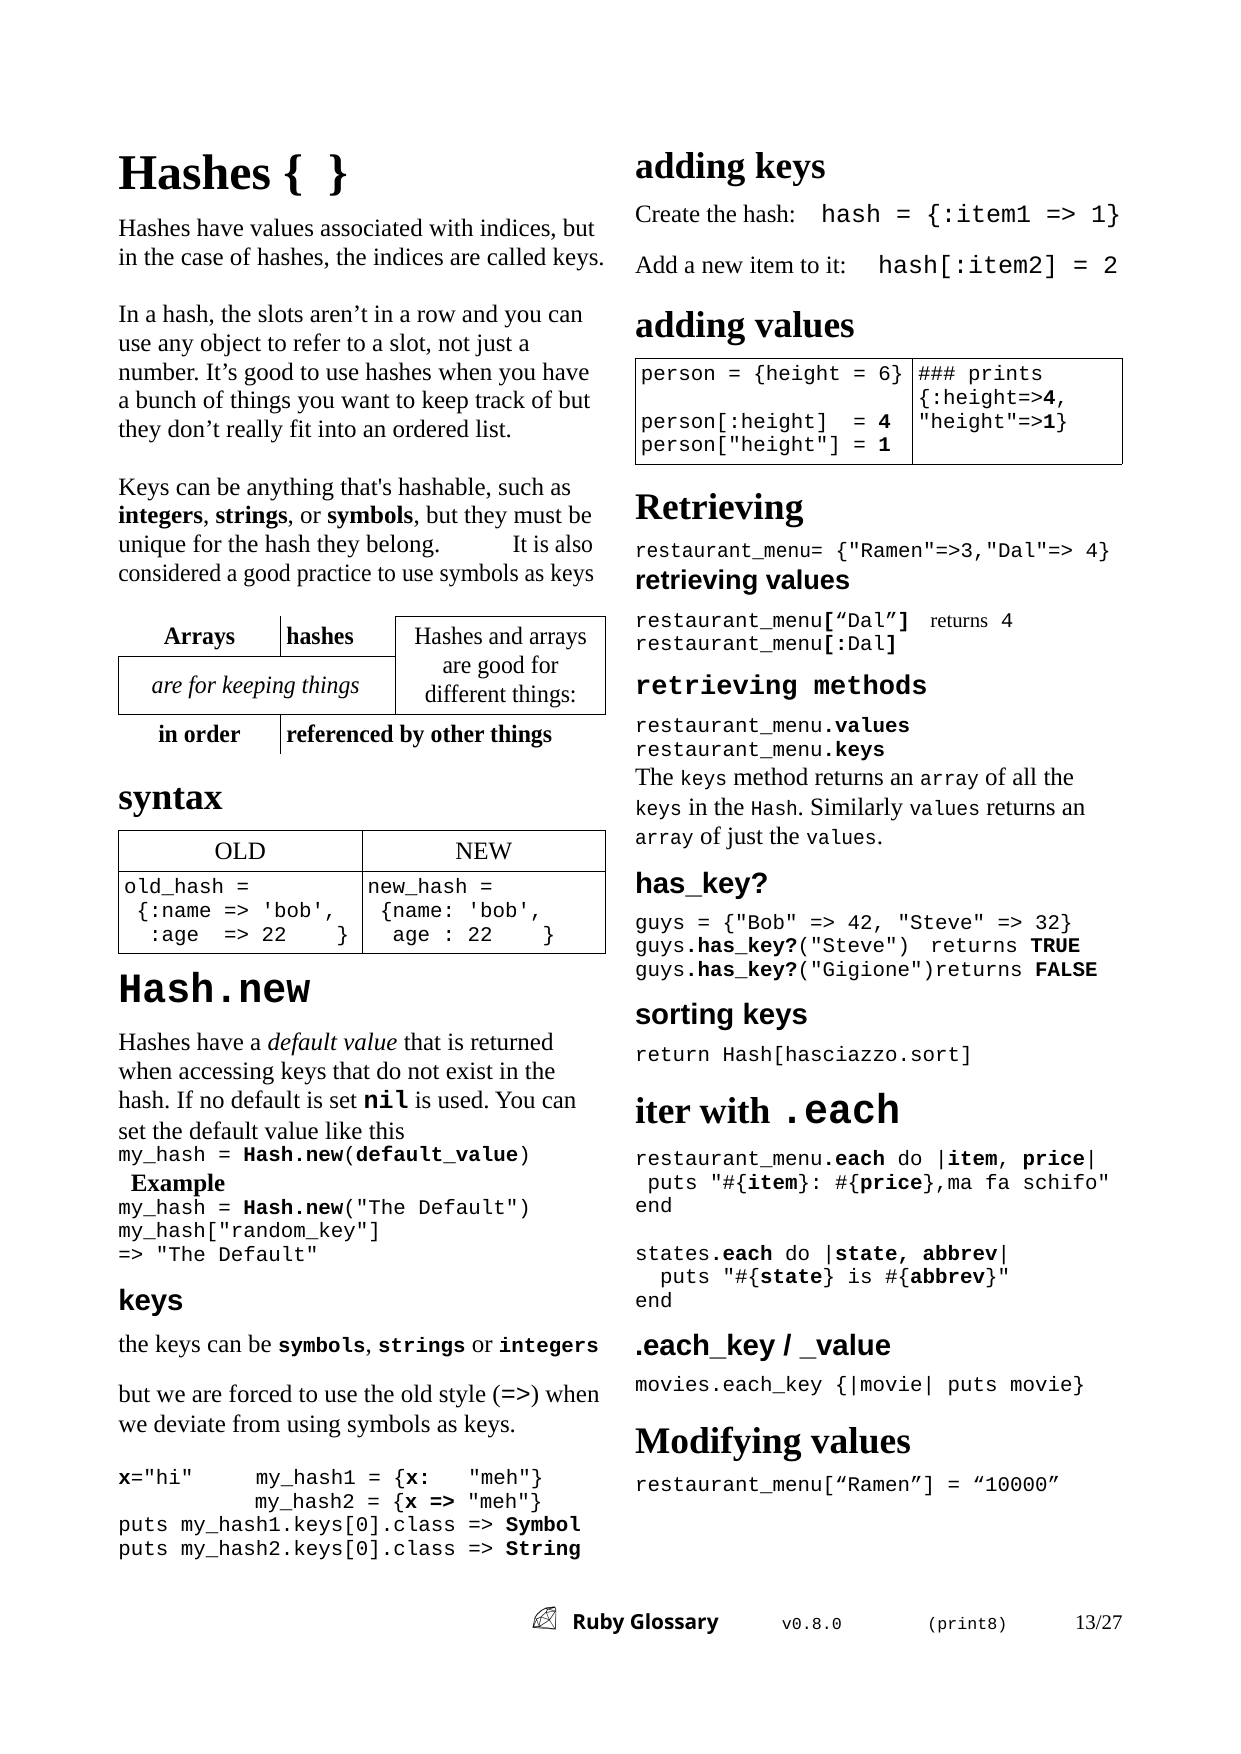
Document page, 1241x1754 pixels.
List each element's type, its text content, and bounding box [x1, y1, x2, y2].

text puts "#{item}: #{price},ma fa schifo" [635, 1172, 1122, 1195]
table_cell old_hash = {:name => 'bob', :age => 22 } [119, 872, 362, 953]
text my_hash = Hash.new(default_value) [118, 1144, 605, 1168]
text In a hash, the slots aren’t in a row and you can use any object to refer to a slot, not just a number. It’s good to use hashes when you have a bunch of things you want to keep track of but they don’t really fit into an ordered list. [118, 299, 605, 443]
text Example [118, 1168, 605, 1197]
text puts "#{state} is #{abbrev}" [635, 1266, 1122, 1290]
subtitle has_key? [635, 866, 1122, 899]
text x="hi" my_hash1 = {x: "meh"} [118, 1467, 605, 1491]
table_header Hashes and arrays are good for different things: [396, 617, 605, 713]
text puts my_hash2.keys[0].class => String [118, 1538, 605, 1562]
text restaurant_menu[:Dal] [635, 633, 1122, 657]
text The keys method returns an array of all the keys in the Hash. Similarly values returns an array of just the values. [635, 762, 1122, 851]
text => "The Default" [118, 1244, 605, 1268]
subtitle retrieving methods [635, 672, 1122, 702]
text guys.has_key?("Gigione")returns FALSE [635, 959, 1122, 983]
table_header ### prints {:height=>4, "height"=>1} [913, 359, 1122, 464]
text restaurant_menu[“Dal”] returns 4 [635, 608, 1122, 633]
table_cell are for keeping things [119, 657, 395, 713]
table_header hashes [281, 616, 395, 656]
text the keys can be symbols, strings or integers [118, 1329, 605, 1358]
text states.each do |state, abbrev| [635, 1243, 1122, 1266]
text movies.each_key {|movie| puts movie} [635, 1374, 1122, 1398]
subtitle sorting keys [635, 997, 1122, 1031]
subtitle Hashes { } [118, 143, 605, 201]
subtitle Retrieving [635, 485, 1122, 528]
picture [530, 1605, 557, 1630]
text end [635, 1290, 1122, 1313]
text guys.has_key?("Steve") returns TRUE [635, 935, 1122, 959]
text Add a new item to it: hash[:item2] = 2 [635, 250, 1122, 281]
text guys = {"Bob" => 42, "Steve" => 32} [635, 912, 1122, 935]
table_cell new_hash = {name: 'bob', age : 22 } [363, 872, 605, 953]
table_cell in order [118, 715, 280, 754]
text restaurant_menu.each do |item, price| [635, 1148, 1122, 1172]
subtitle iter with .each [635, 1088, 1122, 1136]
table_header Arrays [118, 616, 280, 656]
text return Hash[hasciazzo.sort] [635, 1043, 1122, 1067]
subtitle Modifying values [635, 1419, 1122, 1462]
table_header OLD [119, 831, 362, 871]
subtitle .each_key / _value [635, 1328, 1122, 1362]
text restaurant_menu.keys [635, 738, 1122, 762]
subtitle adding keys [635, 143, 1122, 186]
text puts my_hash1.keys[0].class => Symbol [118, 1514, 605, 1538]
text Keys can be anything that's hashable, such as integers, strings, or symbols, but they must be unique for the hash they belong. It is also considered a good practice to use symbols as keys [118, 472, 605, 587]
text my_hash["random_key"] [118, 1221, 605, 1244]
text Hashes have a default value that is returned when accessing keys that do not exist in the hash. If no default is set nil is used. You can set the default value like this [118, 1027, 605, 1144]
subtitle retrieving values [635, 564, 1122, 595]
table_cell referenced by other things [281, 715, 605, 754]
subtitle Hash.new [118, 968, 605, 1015]
table_header NEW [363, 831, 605, 871]
text Hashes have values associated with indices, but in the case of hashes, the indices are called keys. [118, 213, 605, 271]
text but we are forced to use the old style (=>) when we deviate from using symbols as keys. [118, 1379, 605, 1438]
text my_hash = Hash.new("The Default") [118, 1197, 605, 1221]
subtitle syntax [118, 774, 605, 818]
text my_hash2 = {x => "meh"} [118, 1491, 605, 1514]
table_header person = {height = 6} person[:height] = 4 person["height"] = 1 [636, 359, 912, 464]
text end [635, 1195, 1122, 1219]
text restaurant_menu.values [635, 715, 1122, 738]
text restaurant_menu[“Ramen”] = “10000” [635, 1474, 1122, 1498]
text Create the hash: hash = {:item1 => 1} [635, 199, 1122, 229]
subtitle keys [118, 1282, 605, 1316]
text restaurant_menu= {"Ramen"=>3,"Dal"=> 4} [635, 540, 1122, 564]
subtitle adding values [635, 302, 1122, 345]
